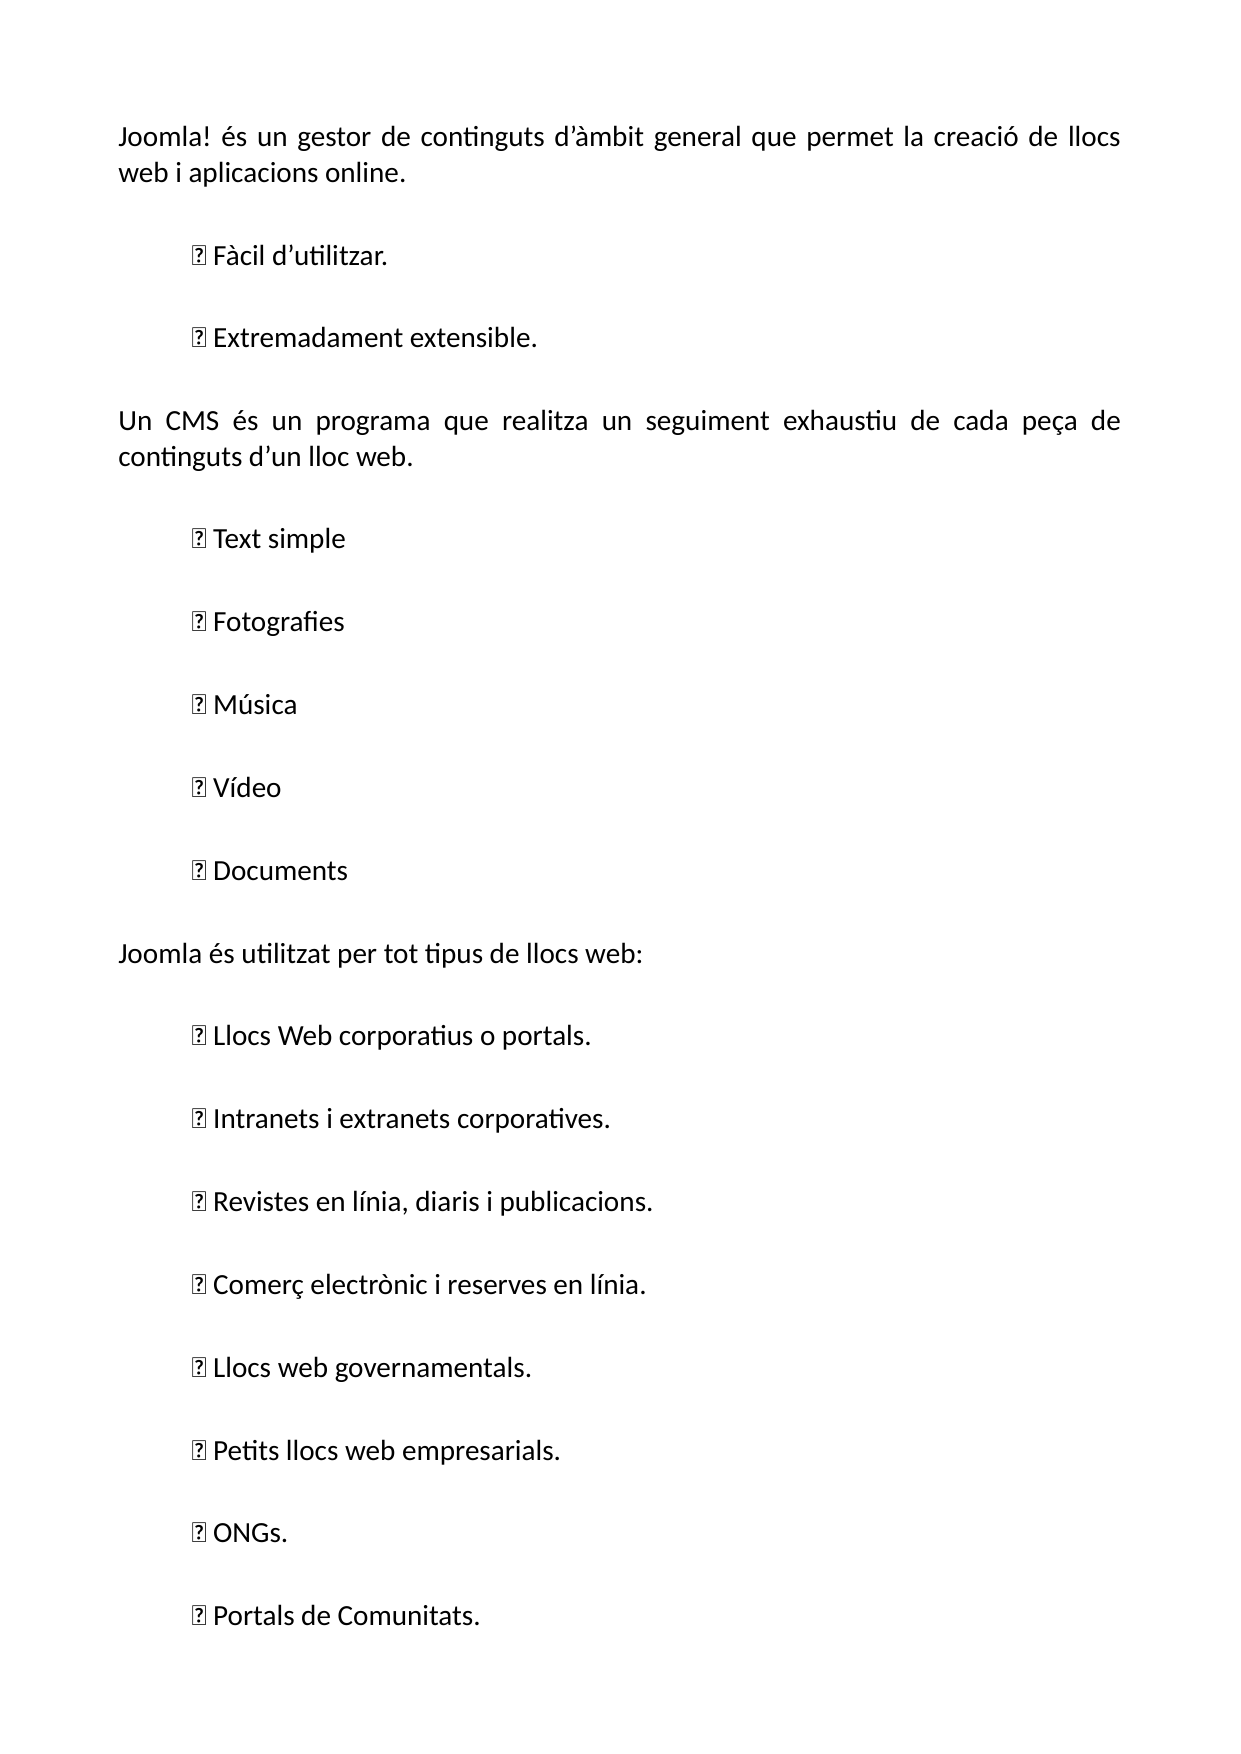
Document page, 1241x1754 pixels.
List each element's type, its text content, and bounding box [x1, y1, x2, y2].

text  Text simple [118, 521, 1122, 556]
text  Documents [118, 852, 1122, 887]
text  Intranets i extranets corporatives. [118, 1100, 1122, 1136]
text  Extremadament extensible. [118, 319, 1122, 355]
text  Música [118, 686, 1122, 722]
text  Fàcil d’utilitzar. [118, 237, 1122, 272]
text  Petits llocs web empresarials. [118, 1432, 1122, 1467]
text  Portals de Comunitats. [118, 1597, 1122, 1633]
text  Fotografies [118, 603, 1122, 639]
text Un CMS és un programa que realitza un seguiment exhaustiu de cada peça de continguts d’un lloc web. [118, 402, 1122, 473]
text Joomla és utilitzat per tot tipus de llocs web: [118, 935, 1122, 970]
text Joomla! és un gestor de continguts d’àmbit general que permet la creació de llocs web i aplicacions online. [118, 118, 1122, 189]
text  Llocs web governamentals. [118, 1349, 1122, 1384]
text  Vídeo [118, 769, 1122, 805]
text  Revistes en línia, diaris i publicacions. [118, 1183, 1122, 1219]
text  Llocs Web corporatius o portals. [118, 1017, 1122, 1053]
text  ONGs. [118, 1514, 1122, 1550]
text  Comerç electrònic i reserves en línia. [118, 1266, 1122, 1302]
